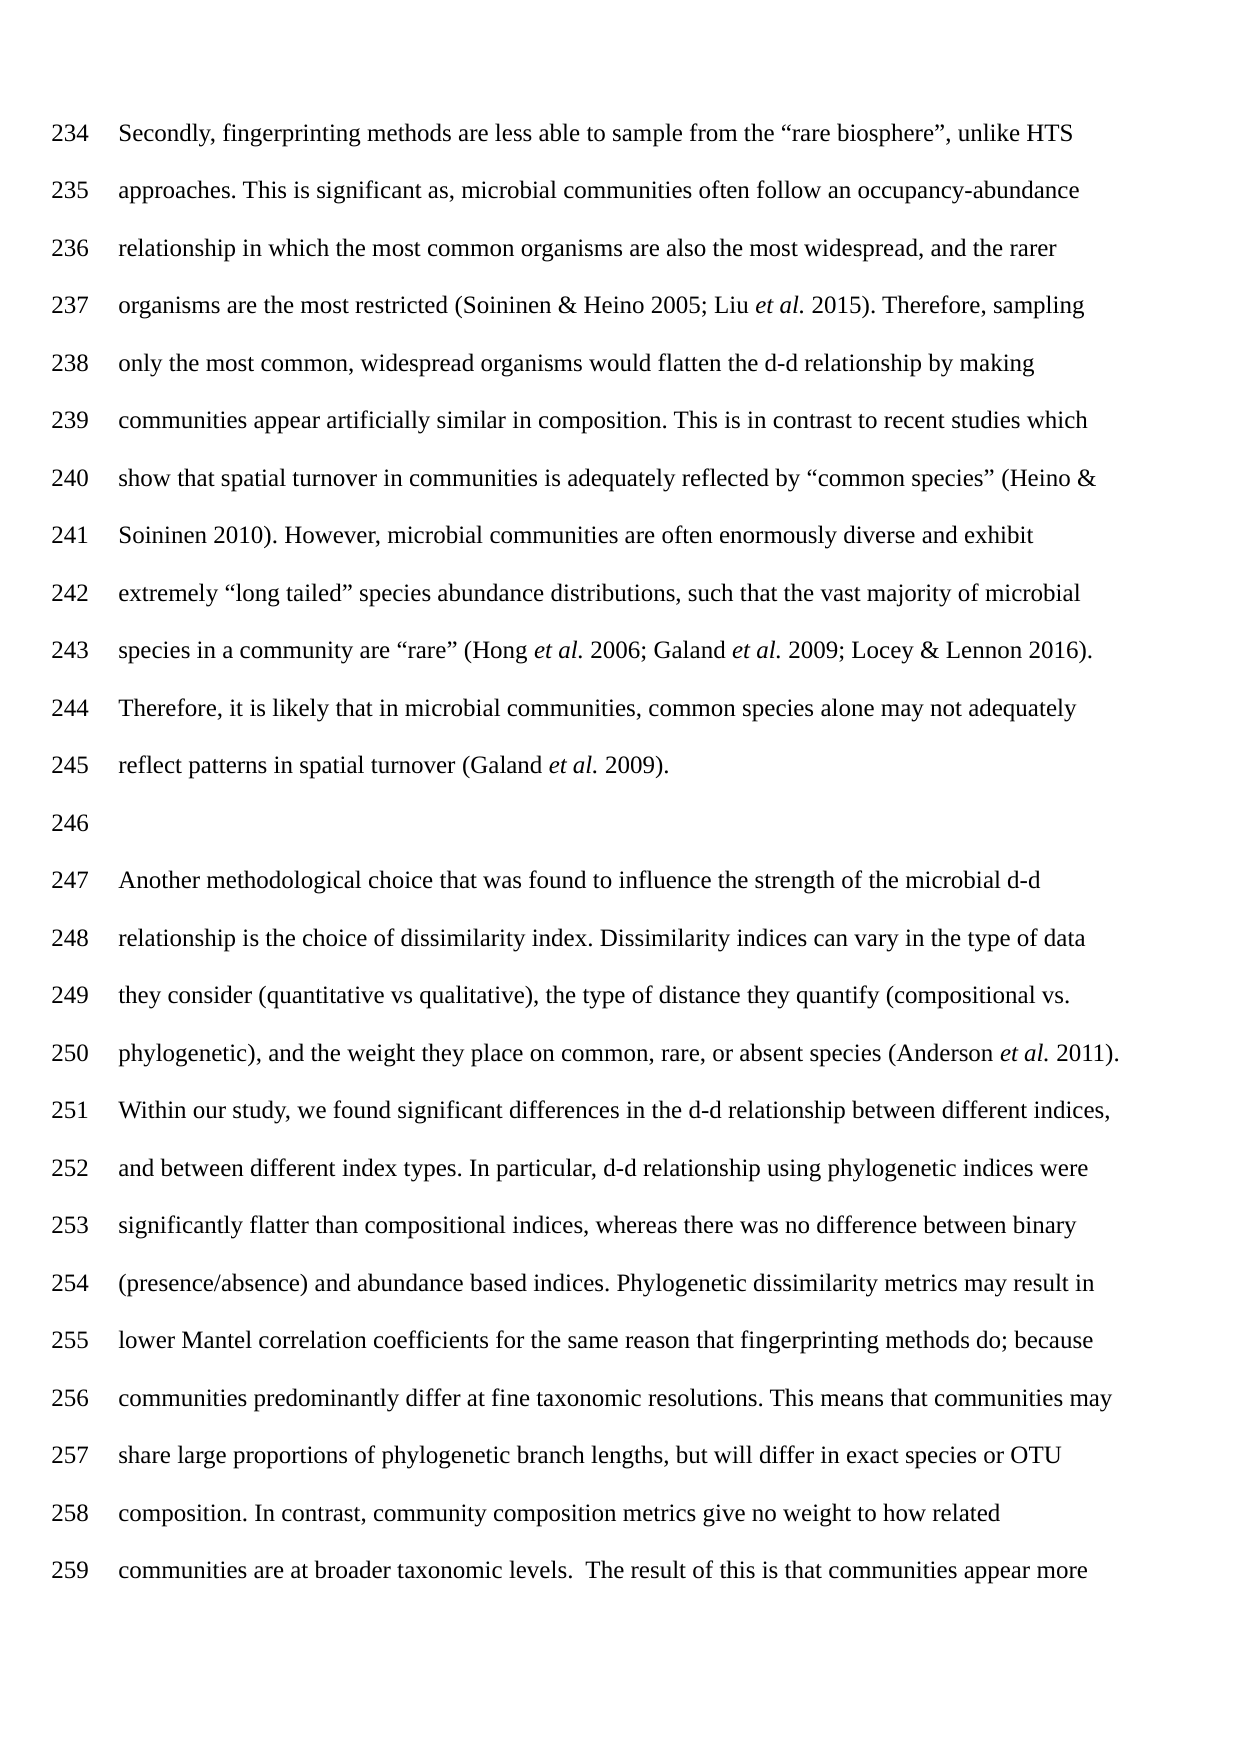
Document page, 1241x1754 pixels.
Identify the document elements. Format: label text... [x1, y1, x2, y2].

text Another methodological choice that was found to influence the strength of the microbial d-d relationship is the choice of dissimilarity index. Dissimilarity indices can vary in the type of data they consider (quantitative vs qualitative), the type of distance they quantify (compositional vs. phylogenetic), and the weight they place on common, rare, or absent species (Anderson et al. 2011). Within our study, we found significant differences in the d-d relationship between different indices, and between different index types. In particular, d-d relationship using phylogenetic indices were significantly flatter than compositional indices, whereas there was no difference between binary (presence/absence) and abundance based indices. Phylogenetic dissimilarity metrics may result in lower Mantel correlation coefficients for the same reason that fingerprinting methods do; because communities predominantly differ at fine taxonomic resolutions. This means that communities may share large proportions of phylogenetic branch lengths, but will differ in exact species or OTU composition. In contrast, community composition metrics give no weight to how related communities are at broader taxonomic levels. The result of this is that communities appear more [118, 866, 1122, 1584]
text Secondly, fingerprinting methods are less able to sample from the “rare biosphere”, unlike HTS approaches. This is significant as, microbial communities often follow an occupancy-abundance relationship in which the most common organisms are also the most widespread, and the rarer organisms are the most restricted (Soininen & Heino 2005; Liu et al. 2015). Therefore, sampling only the most common, widespread organisms would flatten the d-d relationship by making communities appear artificially similar in composition. This is in contrast to recent studies which show that spatial turnover in communities is adequately reflected by “common species” (Heino & Soininen 2010). However, microbial communities are often enormously diverse and exhibit extremely “long tailed” species abundance distributions, such that the vast majority of microbial species in a community are “rare” (Hong et al. 2006; Galand et al. 2009; Locey & Lennon 2016). Therefore, it is likely that in microbial communities, common species alone may not adequately reflect patterns in spatial turnover (Galand et al. 2009). [118, 118, 1122, 779]
